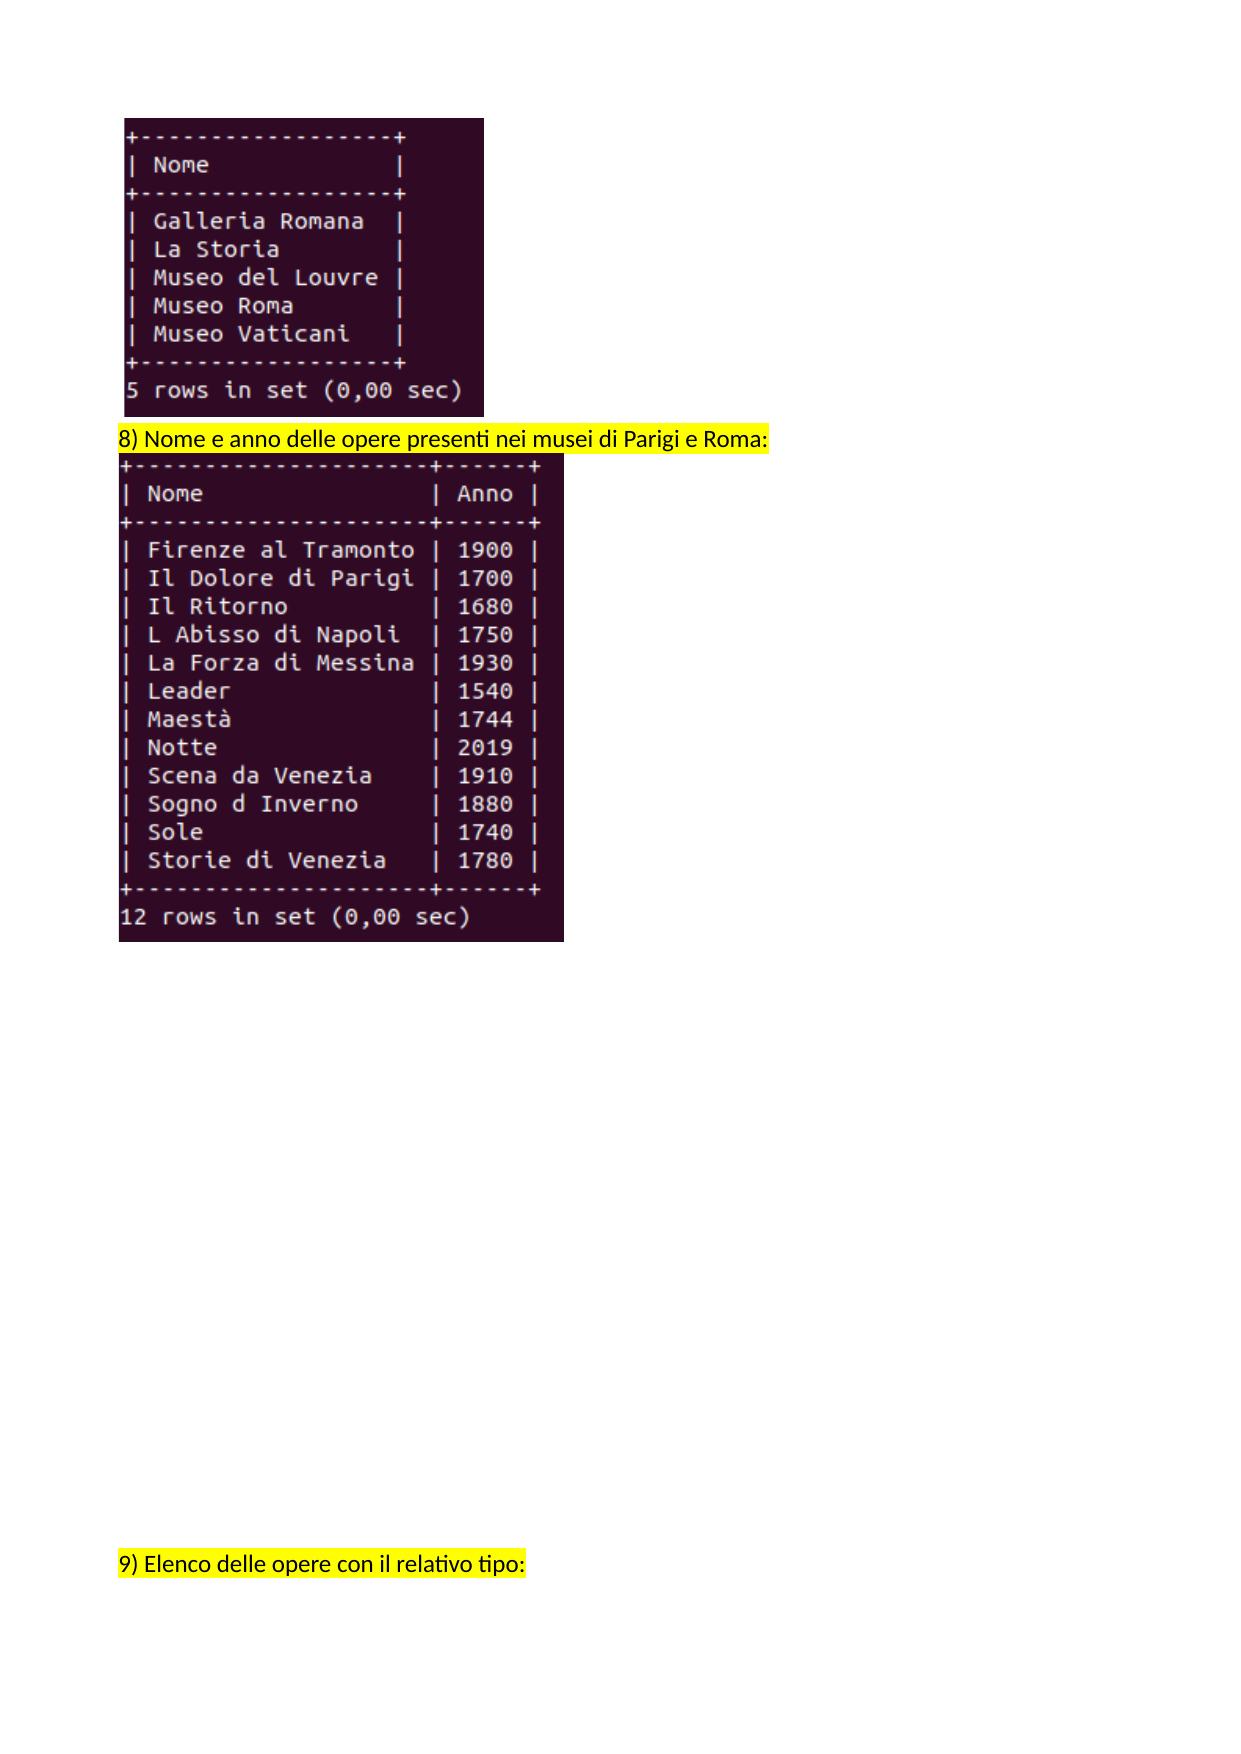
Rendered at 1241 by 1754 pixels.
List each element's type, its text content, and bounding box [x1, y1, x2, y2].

text 8) Nome e anno delle opere presenti nei musei di Parigi e Roma: [118, 118, 1122, 454]
picture [118, 453, 564, 942]
text 9) Elenco delle opere con il relativo tipo: [118, 1548, 1122, 1578]
picture [124, 118, 484, 417]
